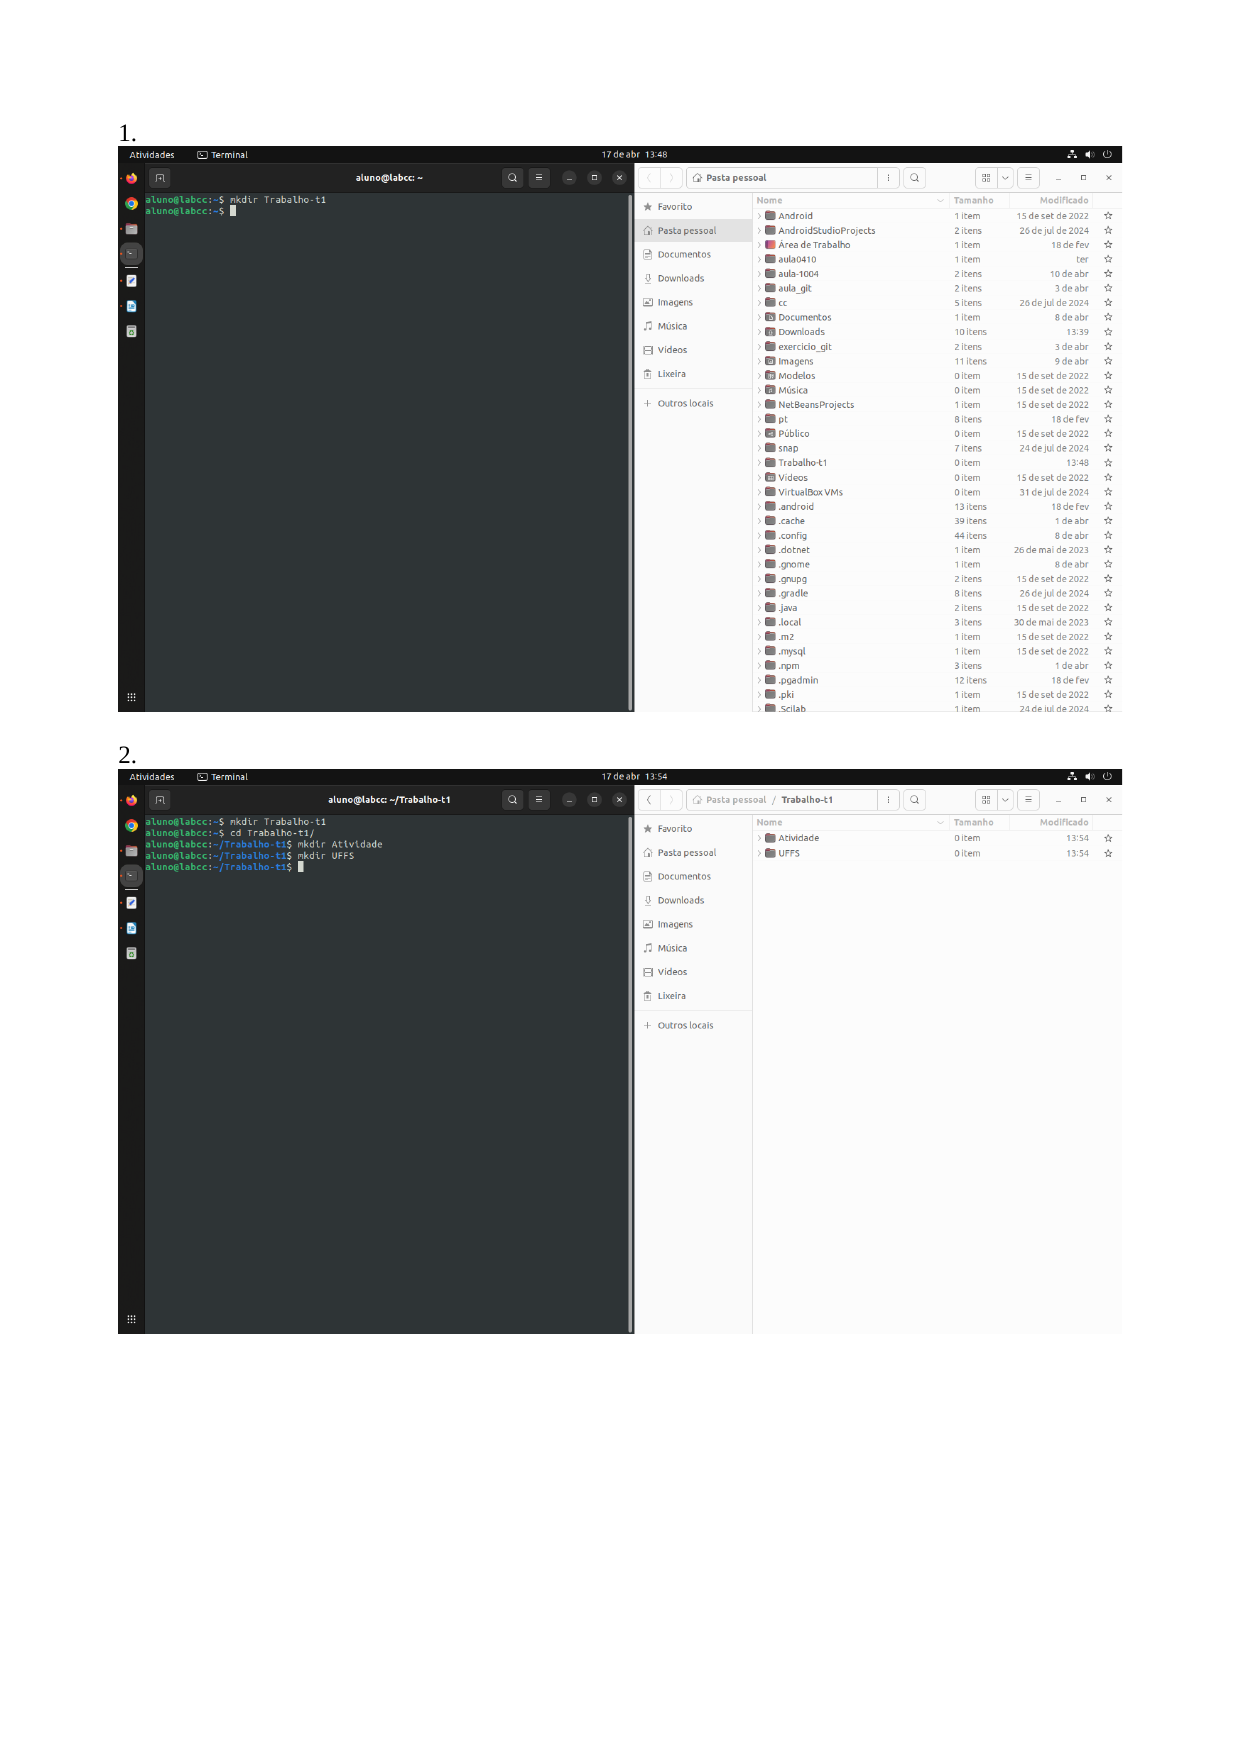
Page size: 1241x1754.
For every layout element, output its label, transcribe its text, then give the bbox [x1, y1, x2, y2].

text 1. [118, 118, 1122, 146]
picture [118, 146, 1123, 712]
text [118, 1334, 1122, 1592]
picture [118, 769, 1123, 1334]
text 2. [118, 712, 1122, 769]
